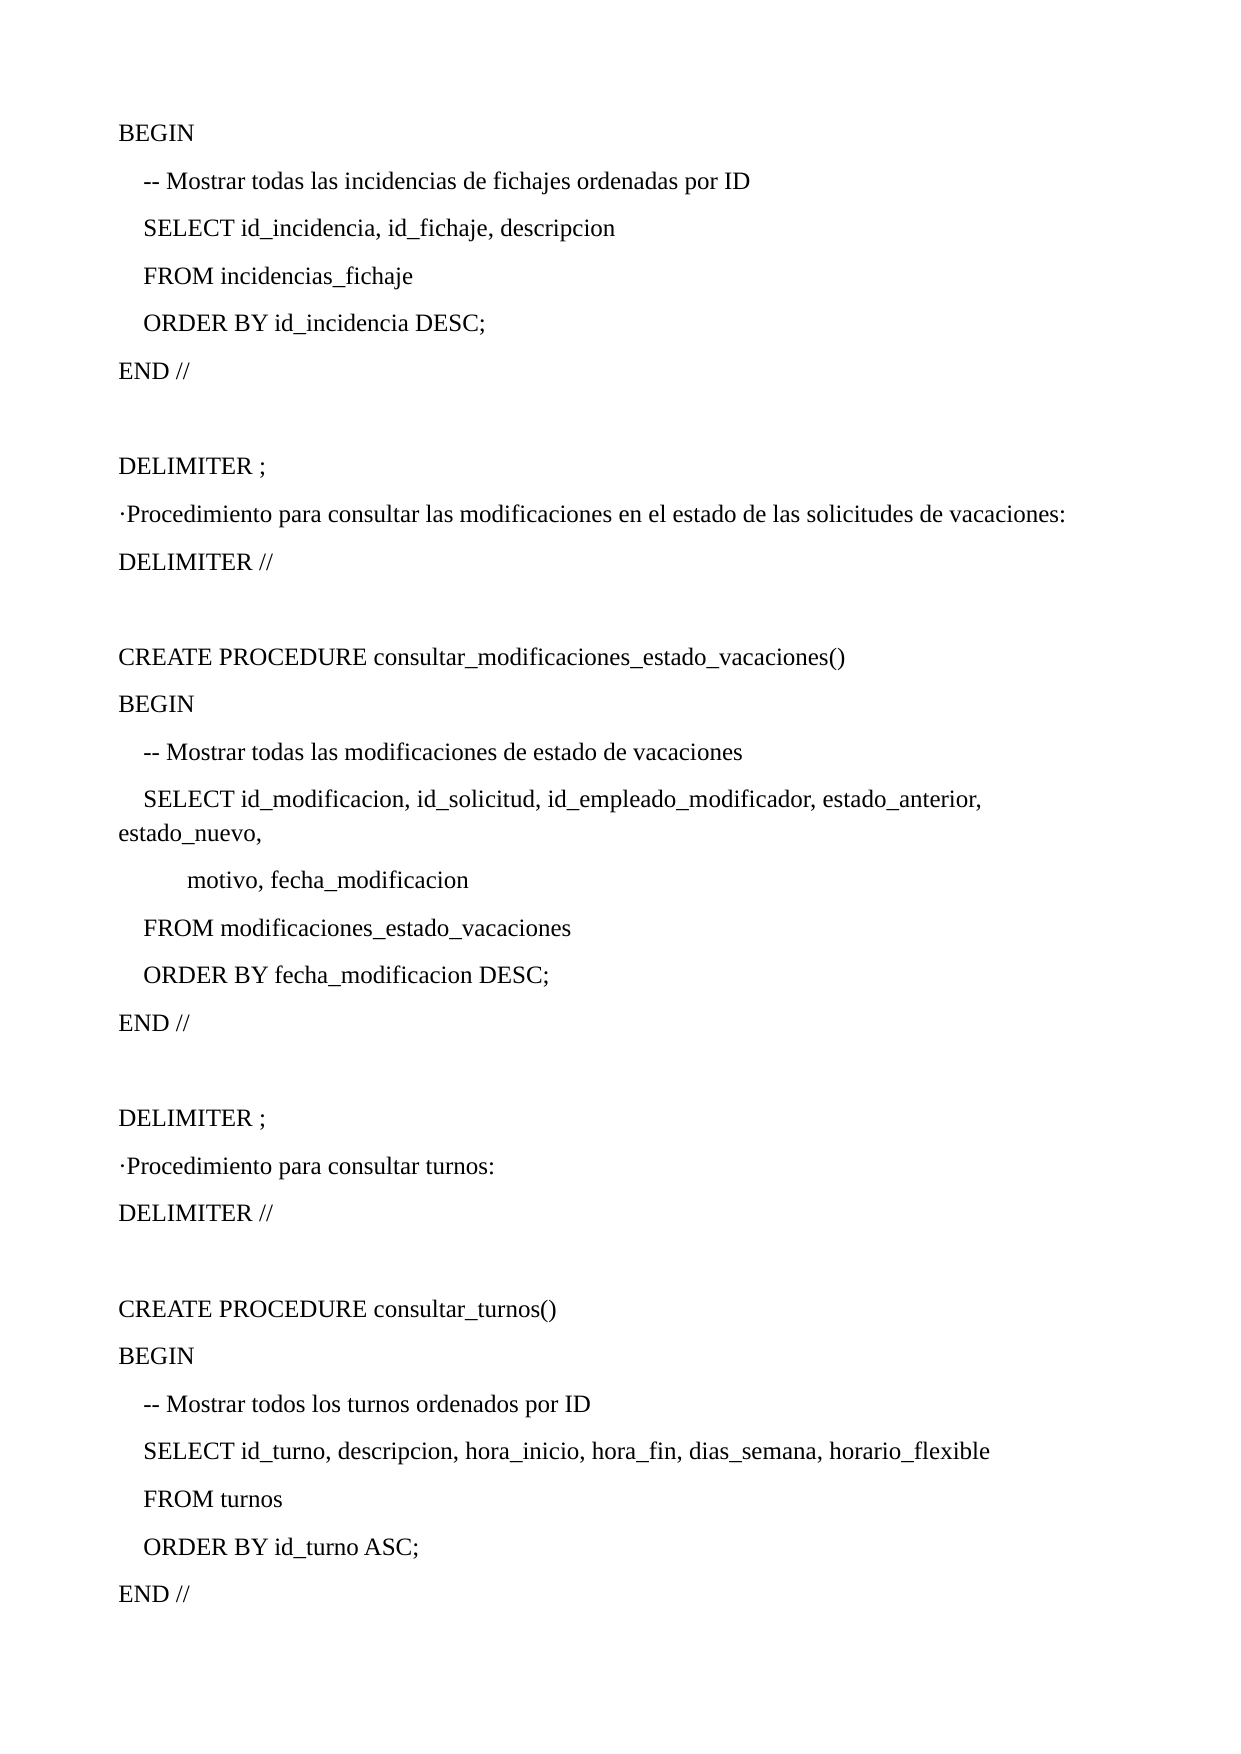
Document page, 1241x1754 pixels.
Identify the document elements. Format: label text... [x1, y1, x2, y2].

text DELIMITER ; [118, 1103, 1122, 1132]
text ·Procedimiento para consultar las modificaciones en el estado de las solicitudes de vacaciones: [118, 499, 1122, 528]
text SELECT id_modificacion, id_solicitud, id_empleado_modificador, estado_anterior, estado_nuevo, [118, 784, 1122, 846]
text DELIMITER // [118, 1198, 1122, 1227]
text ·Procedimiento para consultar turnos: [118, 1151, 1122, 1179]
text END // [118, 356, 1122, 385]
text -- Mostrar todos los turnos ordenados por ID [118, 1389, 1122, 1418]
text DELIMITER // [118, 547, 1122, 575]
text SELECT id_turno, descripcion, hora_inicio, hora_fin, dias_semana, horario_flexible [118, 1436, 1122, 1465]
text BEGIN [118, 689, 1122, 718]
text CREATE PROCEDURE consultar_modificaciones_estado_vacaciones() [118, 642, 1122, 671]
text BEGIN [118, 1341, 1122, 1370]
text ORDER BY id_turno ASC; [118, 1532, 1122, 1560]
text END // [118, 1579, 1122, 1608]
text END // [118, 1008, 1122, 1037]
text FROM modificaciones_estado_vacaciones [118, 913, 1122, 942]
text DELIMITER ; [118, 451, 1122, 480]
text SELECT id_incidencia, id_fichaje, descripcion [118, 213, 1122, 242]
text CREATE PROCEDURE consultar_turnos() [118, 1294, 1122, 1322]
text BEGIN [118, 118, 1122, 147]
text motivo, fecha_modificacion [118, 865, 1122, 894]
text -- Mostrar todas las modificaciones de estado de vacaciones [118, 737, 1122, 766]
text FROM turnos [118, 1484, 1122, 1513]
text ORDER BY fecha_modificacion DESC; [118, 960, 1122, 989]
text -- Mostrar todas las incidencias de fichajes ordenadas por ID [118, 166, 1122, 194]
text ORDER BY id_incidencia DESC; [118, 308, 1122, 337]
text FROM incidencias_fichaje [118, 261, 1122, 290]
